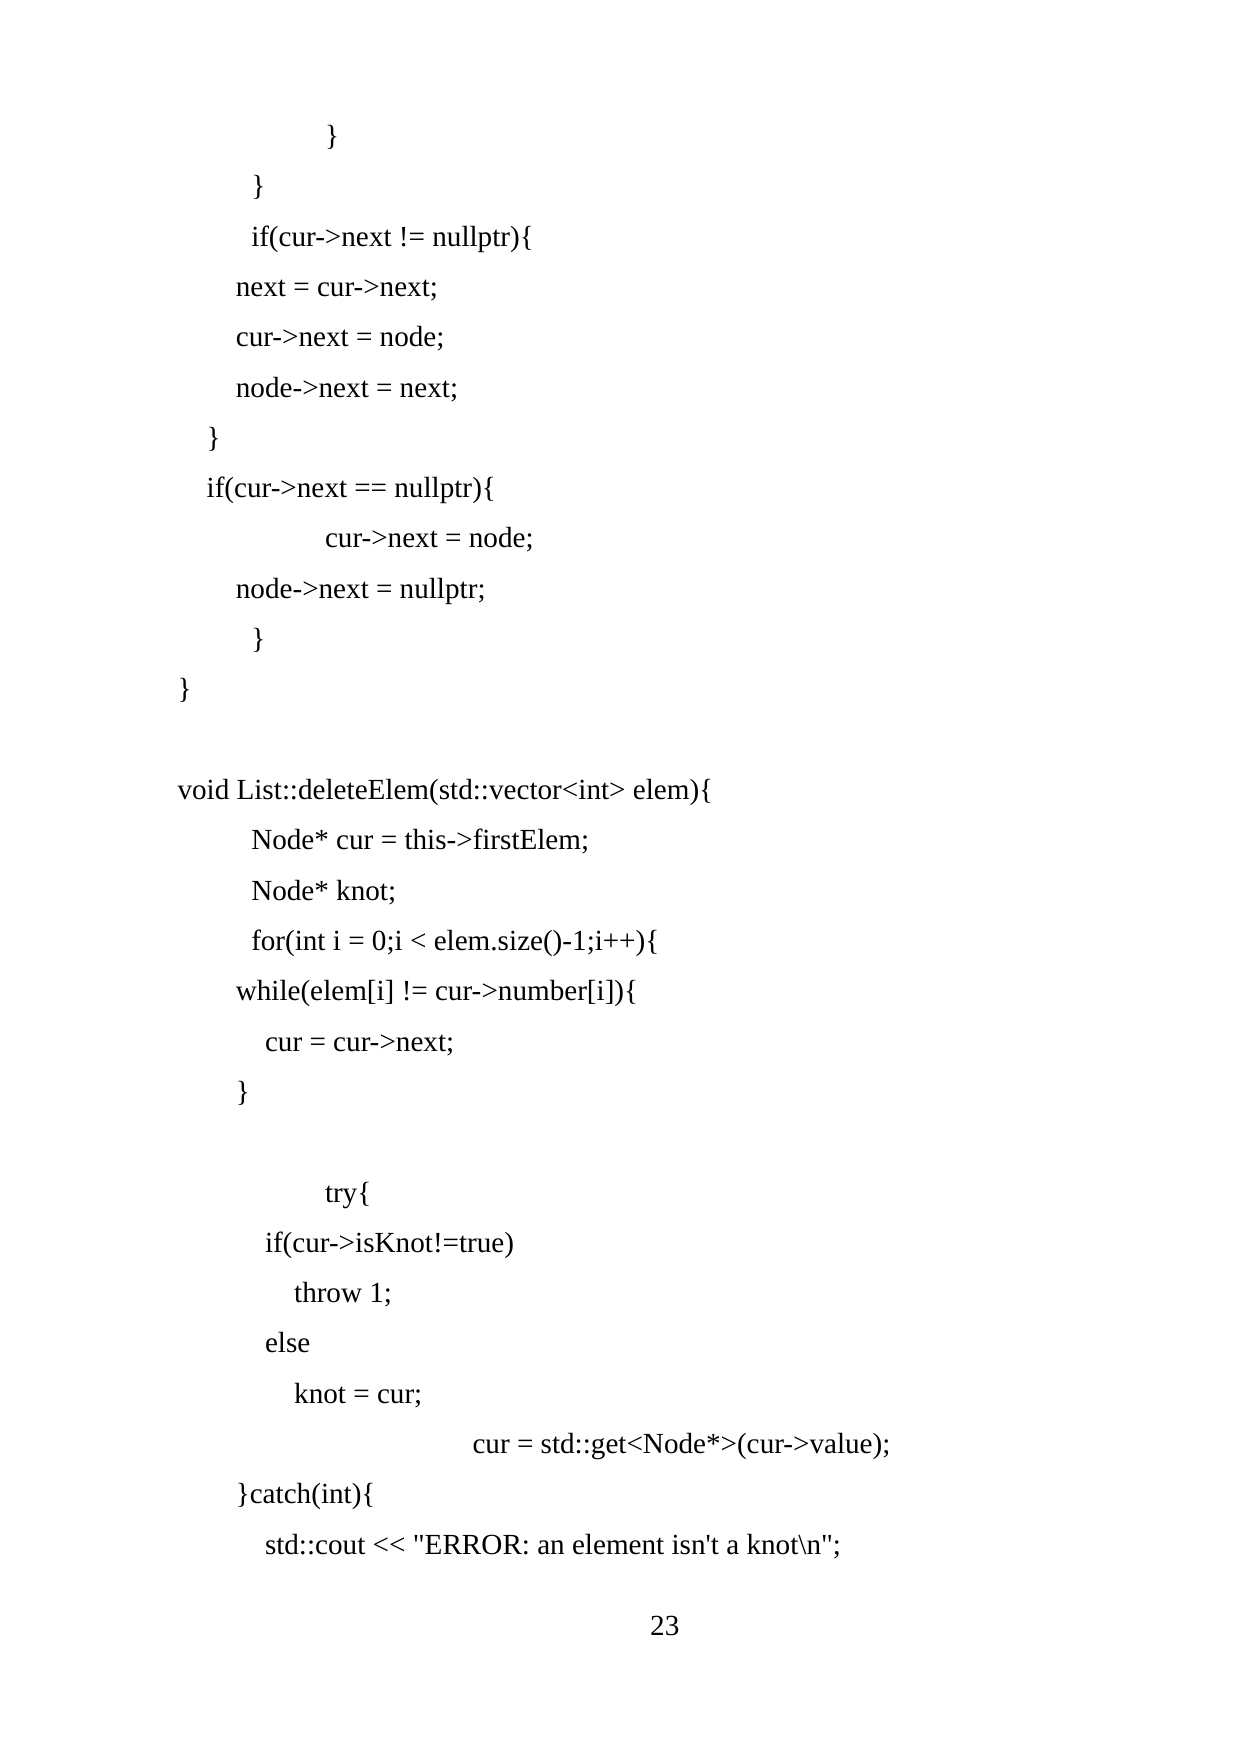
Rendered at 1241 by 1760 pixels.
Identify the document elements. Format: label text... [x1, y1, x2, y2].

text cur->next = node; [177, 319, 1152, 353]
text node->next = next; [177, 370, 1152, 403]
text } [177, 1074, 1152, 1108]
text node->next = nullptr; [177, 571, 1152, 604]
text } [177, 672, 1152, 705]
text else [177, 1326, 1152, 1359]
text } [177, 168, 1152, 202]
text try{ [177, 1175, 1152, 1208]
text } [177, 621, 1152, 655]
text while(elem[i] != cur->number[i]){ [177, 973, 1152, 1007]
text knot = cur; [177, 1376, 1152, 1409]
text if(cur->next == nullptr){ [177, 470, 1152, 504]
text cur = cur->next; [177, 1024, 1152, 1057]
text cur = std::get<Node*>(cur->value); [177, 1426, 1152, 1460]
text if(cur->isKnot!=true) [177, 1225, 1152, 1258]
text throw 1; [177, 1275, 1152, 1309]
text void List::deleteElem(std::vector<int> elem){ [177, 772, 1152, 806]
text next = cur->next; [177, 269, 1152, 303]
text if(cur->next != nullptr){ [177, 219, 1152, 252]
text }catch(int){ [177, 1477, 1152, 1510]
text Node* cur = this->firstElem; [177, 822, 1152, 856]
text } [177, 420, 1152, 453]
text for(int i = 0;i < elem.size()-1;i++){ [177, 923, 1152, 957]
text std::cout << "ERROR: an element isn't a knot\n"; [177, 1527, 1152, 1560]
text } [177, 118, 1152, 152]
text cur->next = node; [177, 521, 1152, 554]
text Node* knot; [177, 873, 1152, 906]
